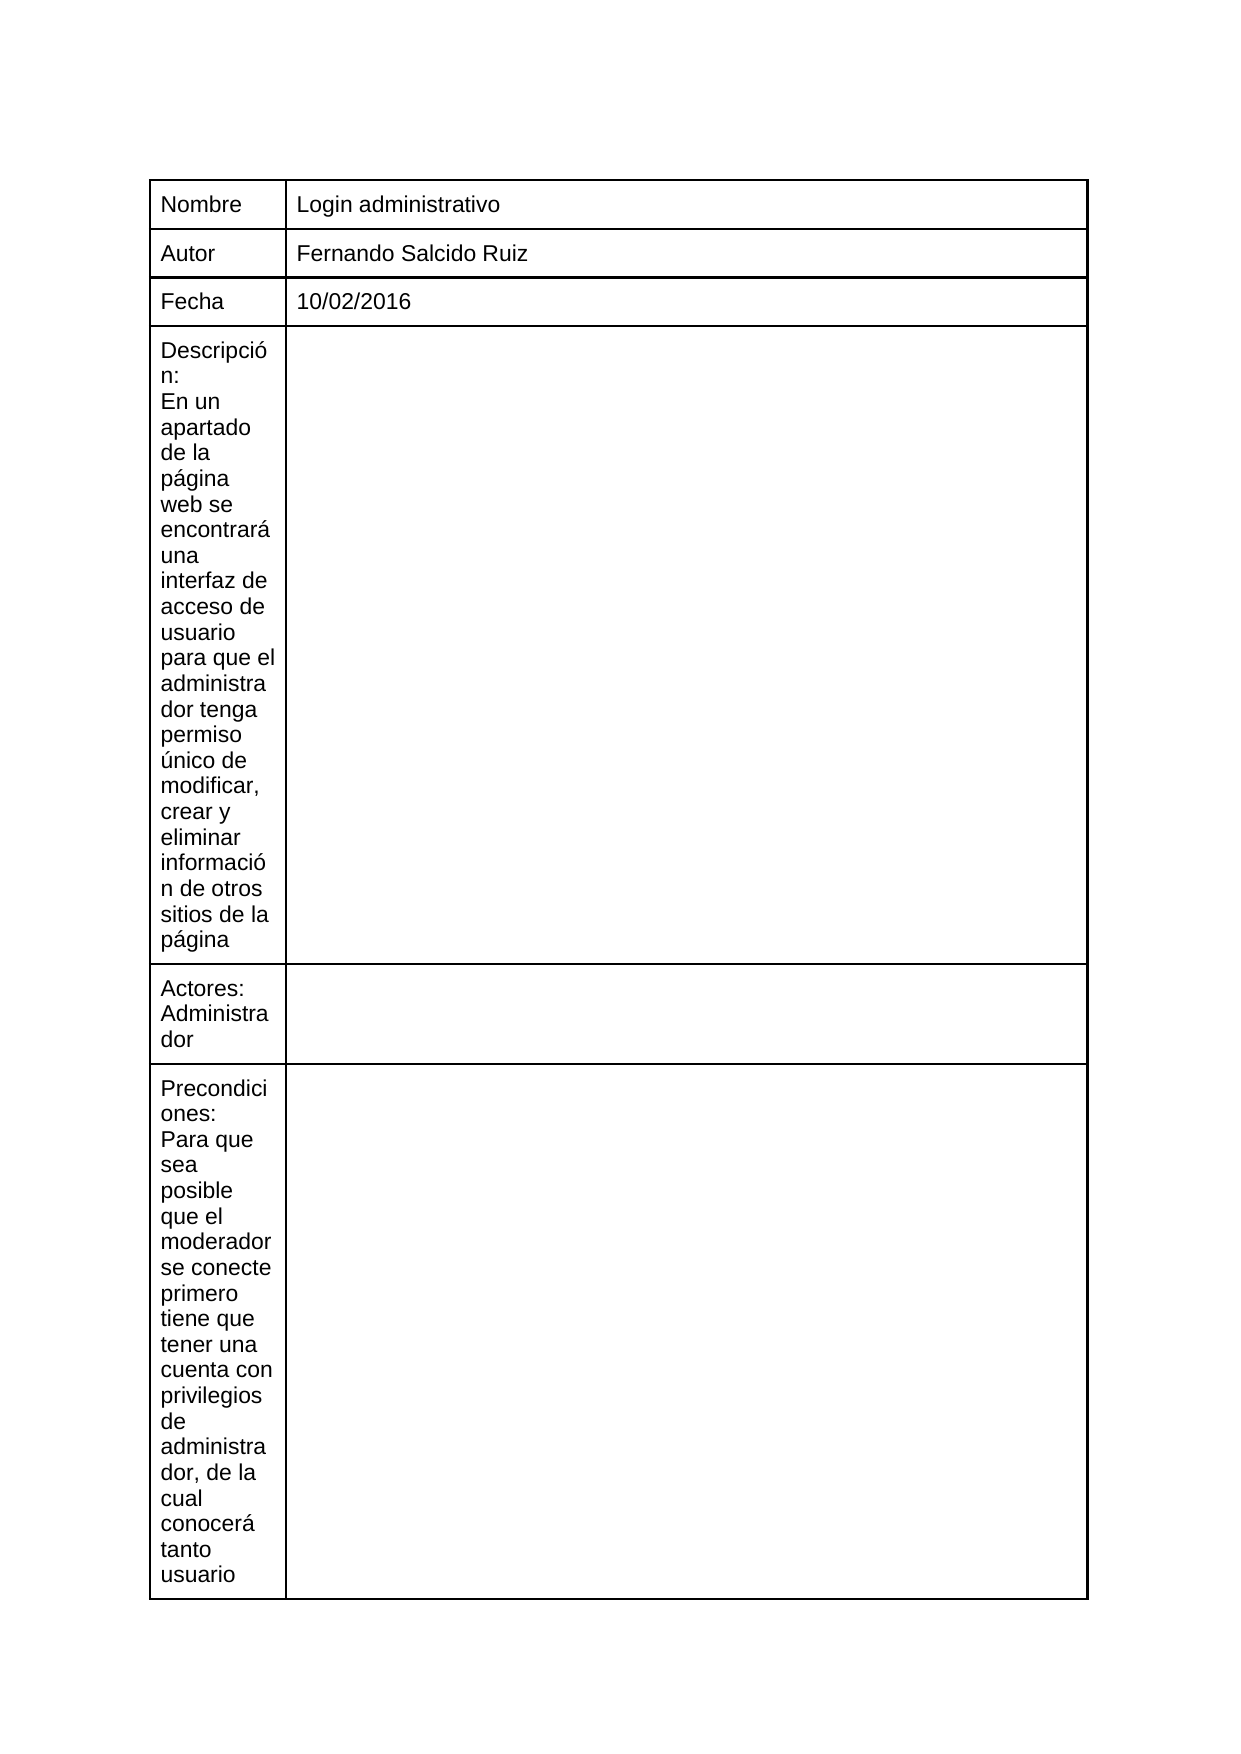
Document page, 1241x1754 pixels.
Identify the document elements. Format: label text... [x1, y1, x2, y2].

table_cell Autor [151, 230, 285, 276]
table_cell 10/02/2016 [287, 279, 1086, 325]
table_cell [287, 965, 1086, 1063]
table_cell [287, 327, 1086, 963]
table_header Nombre [151, 181, 285, 228]
table_cell Fernando Salcido Ruiz [287, 230, 1086, 276]
table_cell Fecha [151, 279, 285, 325]
table_cell Actores: Administrador [151, 965, 285, 1063]
table_cell Descripción: En un apartado de la página web se encontrará una interfaz de acceso de usuario para que el administrador tenga permiso único de modificar, crear y eliminar información de otros sitios de la página [151, 327, 285, 963]
table_cell Precondiciones: Para que sea posible que el moderador se conecte primero tiene que tener una cuenta con privilegios de administrador, de la cual conocerá tanto usuario [151, 1065, 285, 1598]
table_cell [287, 1065, 1086, 1598]
table_header Login administrativo [287, 181, 1086, 228]
